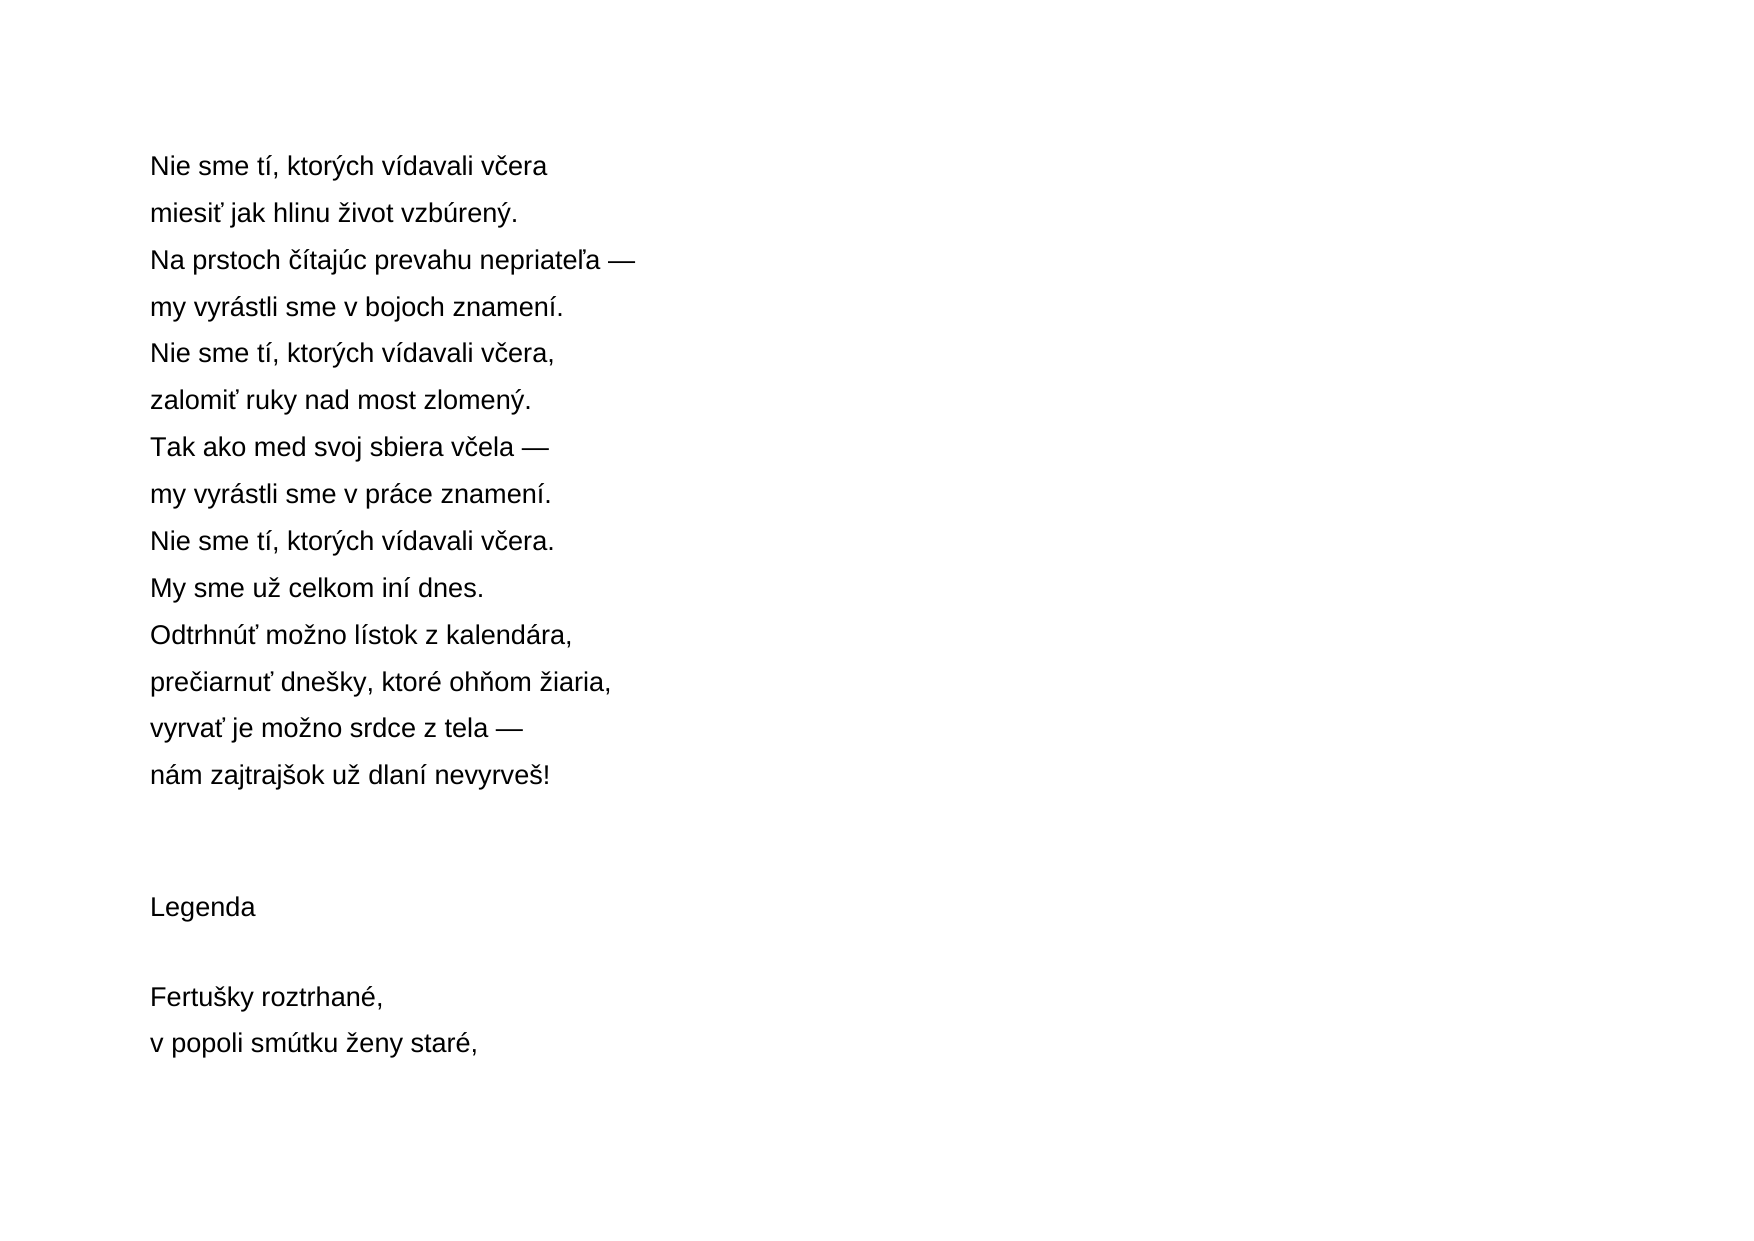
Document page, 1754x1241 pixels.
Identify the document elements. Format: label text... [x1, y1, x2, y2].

text prečiarnuť dnešky, ktoré ohňom žiaria, [150, 666, 1243, 697]
text Fertušky roztrhané, [150, 981, 1243, 1012]
text my vyrástli sme v práce znamení. [150, 478, 1243, 509]
text Odtrhnúť možno lístok z kalendára, [150, 619, 1243, 650]
text vyrvať je možno srdce z tela — [150, 712, 1243, 744]
text Nie sme tí, ktorých vídavali včera. [150, 525, 1243, 556]
text nám zajtrajšok už dlaní nevyrveš! [150, 759, 1243, 791]
text My sme už celkom iní dnes. [150, 572, 1243, 603]
text Nie sme tí, ktorých vídavali včera, [150, 337, 1243, 369]
text Tak ako med svoj sbiera včela — [150, 431, 1243, 462]
text miesiť jak hlinu život vzbúrený. [150, 197, 1243, 228]
text my vyrástli sme v bojoch znamení. [150, 291, 1243, 322]
text zalomiť ruky nad most zlomený. [150, 384, 1243, 416]
text v popoli smútku ženy staré, [150, 1027, 1243, 1059]
text Nie sme tí, ktorých vídavali včera [150, 150, 1243, 181]
text Na prstoch čítajúc prevahu nepriateľa — [150, 244, 1243, 275]
subtitle Legenda [150, 891, 1243, 922]
